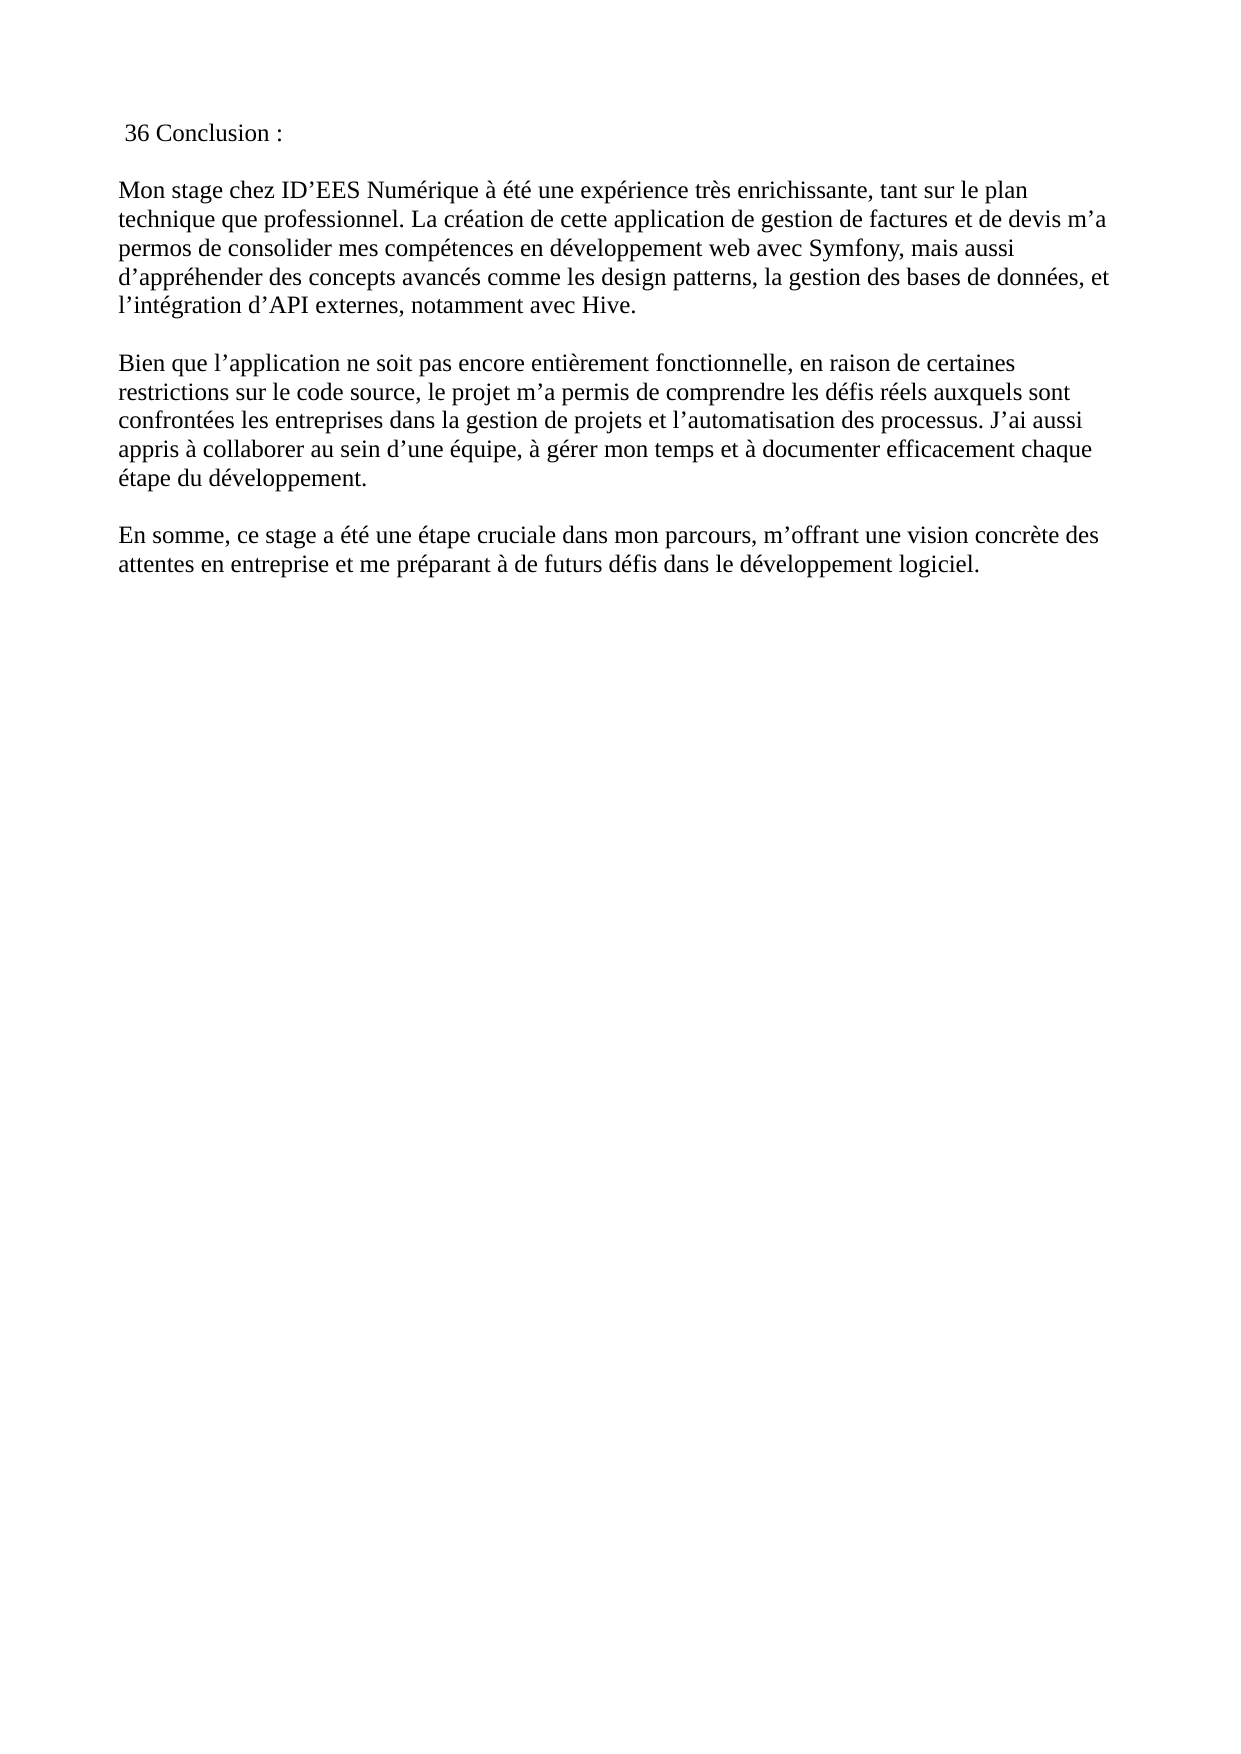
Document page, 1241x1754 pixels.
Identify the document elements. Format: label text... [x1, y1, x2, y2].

text Mon stage chez ID’EES Numérique à été une expérience très enrichissante, tant sur le plan technique que professionnel. La création de cette application de gestion de factures et de devis m’a permos de consolider mes compétences en développement web avec Symfony, mais aussi d’appréhender des concepts avancés comme les design patterns, la gestion des bases de données, et l’intégration d’API externes, notamment avec Hive. [118, 176, 1122, 319]
text Bien que l’application ne soit pas encore entièrement fonctionnelle, en raison de certaines restrictions sur le code source, le projet m’a permis de comprendre les défis réels auxquels sont confrontées les entreprises dans la gestion de projets et l’automatisation des processus. J’ai aussi appris à collaborer au sein d’une équipe, à gérer mon temps et à documenter efficacement chaque étape du développement. [118, 348, 1122, 492]
text En somme, ce stage a été une étape cruciale dans mon parcours, m’offrant une vision concrète des attentes en entreprise et me préparant à de futurs défis dans le développement logiciel. [118, 521, 1122, 578]
text 35 Conclusion : [118, 118, 1122, 147]
